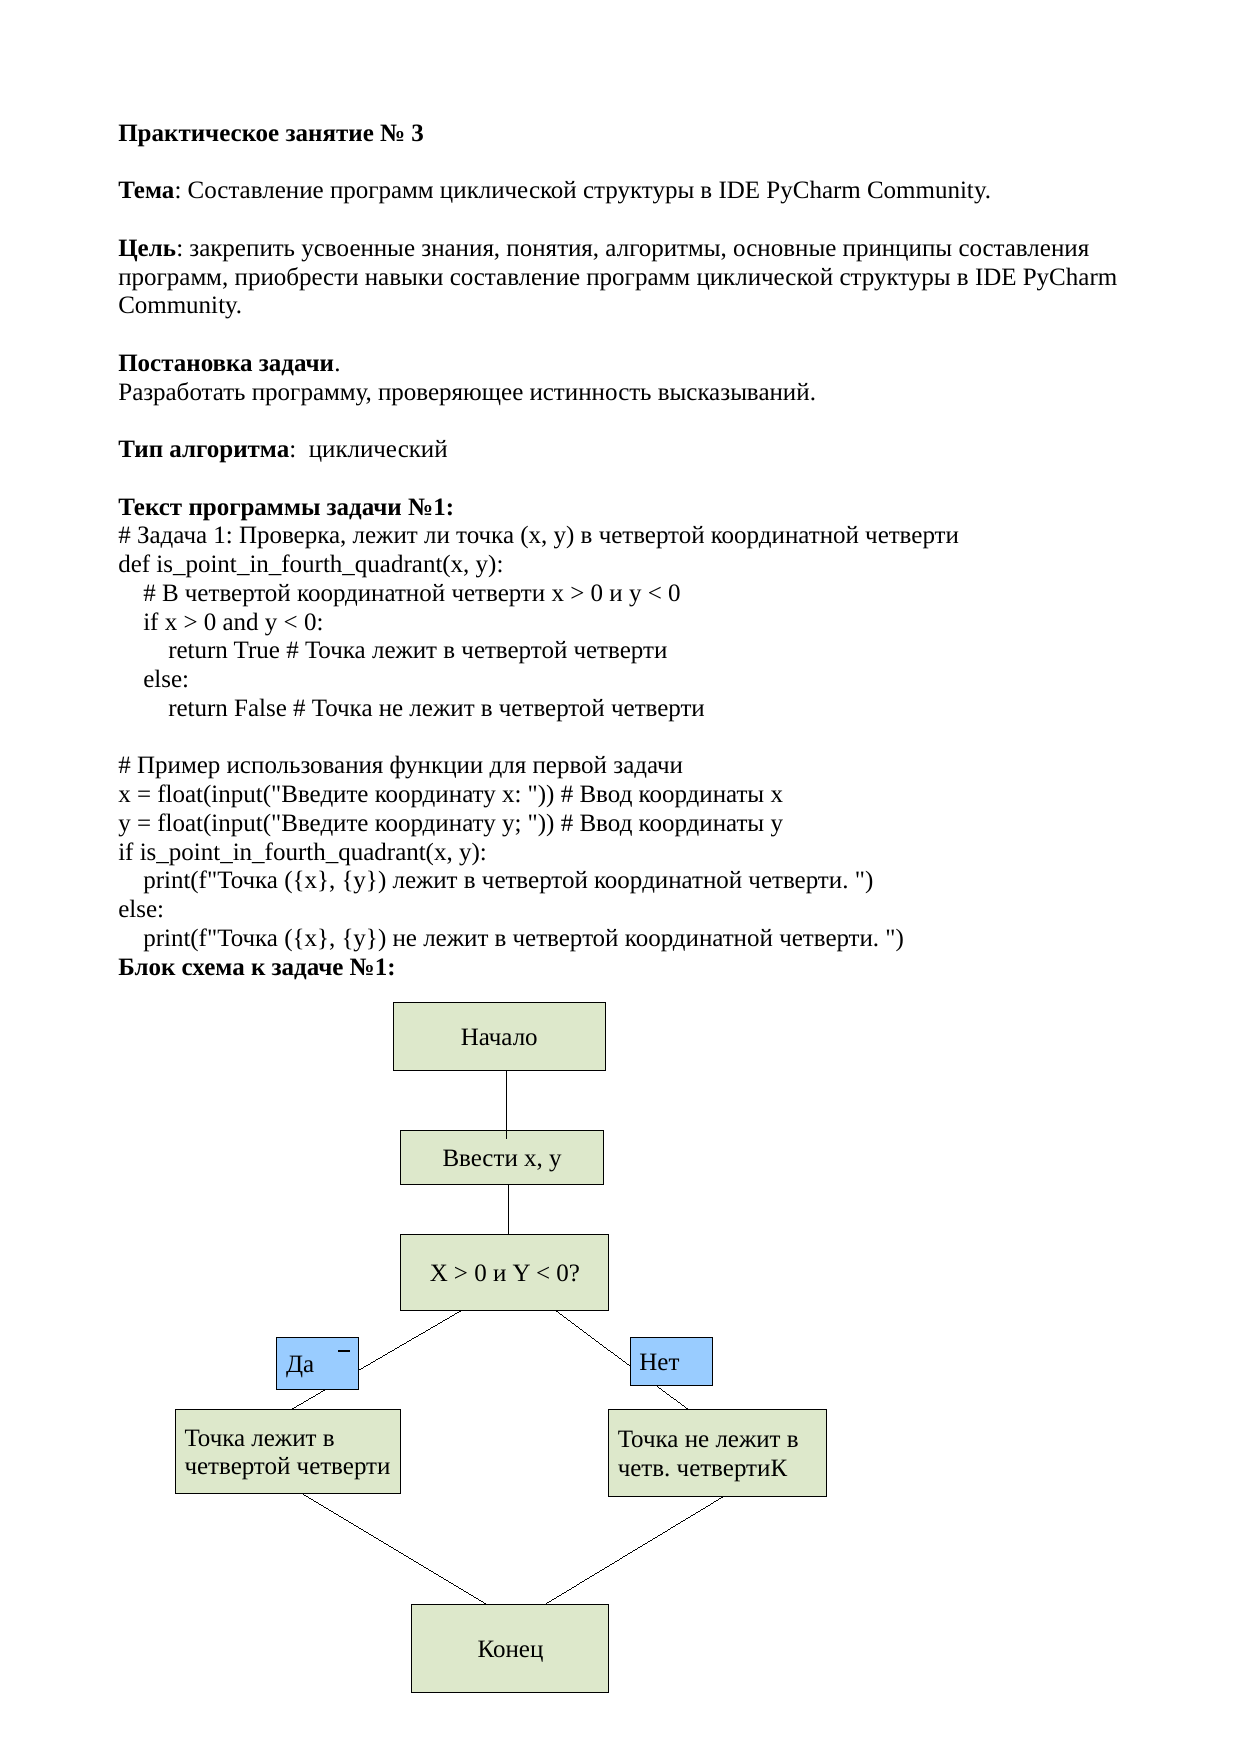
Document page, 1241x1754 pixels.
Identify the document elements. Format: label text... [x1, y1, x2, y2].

text return True # Точка лежит в четвертой четверти [118, 636, 1122, 664]
text Да [286, 1349, 350, 1377]
text print(f"Точка ({x}, {y}) не лежит в четвертой координатной четверти. ") [118, 923, 1122, 952]
text Цель: закрепить усвоенные знания, понятия, алгоритмы, основные принципы составления программ, приобрести навыки составление программ циклической структуры в IDE PyCharm Community. [118, 233, 1122, 319]
text else: [118, 894, 1122, 923]
text Точка не лежит в четв. четвертиК [618, 1424, 818, 1482]
text Ввести х, y [409, 1143, 594, 1172]
text return False # Точка не лежит в четвертой четверти [118, 693, 1122, 722]
text y = float(input("Введите координату y; ")) # Ввод координаты y [118, 808, 1122, 837]
text # Задача 1: Проверка, лежит ли точка (x, y) в четвертой координатной четверти [118, 521, 1122, 549]
text x = float(input("Введите координату x: ")) # Ввод координаты x [118, 779, 1122, 808]
text # Пример использования функции для первой задачи [118, 751, 1122, 779]
text else: [118, 664, 1122, 693]
text Нет [639, 1347, 703, 1376]
text # В четвертой координатной четверти x > 0 и y < 0 [118, 578, 1122, 607]
text def is_point_in_fourth_quadrant(x, y): [118, 549, 1122, 578]
text Конец [421, 1634, 600, 1663]
text print(f"Точка ({x}, {y}) лежит в четвертой координатной четверти. ") [118, 866, 1122, 894]
text Постановка задачи. [118, 348, 1122, 377]
text Тема: Составление программ циклической структуры в IDE PyCharm Community. [118, 176, 1122, 204]
text Практическое занятие № 3 [118, 118, 1122, 147]
text X > 0 и Y < 0? [409, 1258, 600, 1287]
text if is_point_in_fourth_quadrant(x, y): [118, 837, 1122, 866]
text Текст программы задачи №1: [118, 492, 1122, 521]
text if x > 0 and y < 0: [118, 607, 1122, 636]
text Начало [402, 1022, 596, 1051]
text Разработать программу, проверяющее истинность высказываний. [118, 377, 1122, 406]
text Тип алгоритма: циклический [118, 434, 1122, 463]
text Точка лежит в четвертой четверти [184, 1423, 392, 1480]
text Блок схема к задаче №1: [118, 952, 1122, 981]
